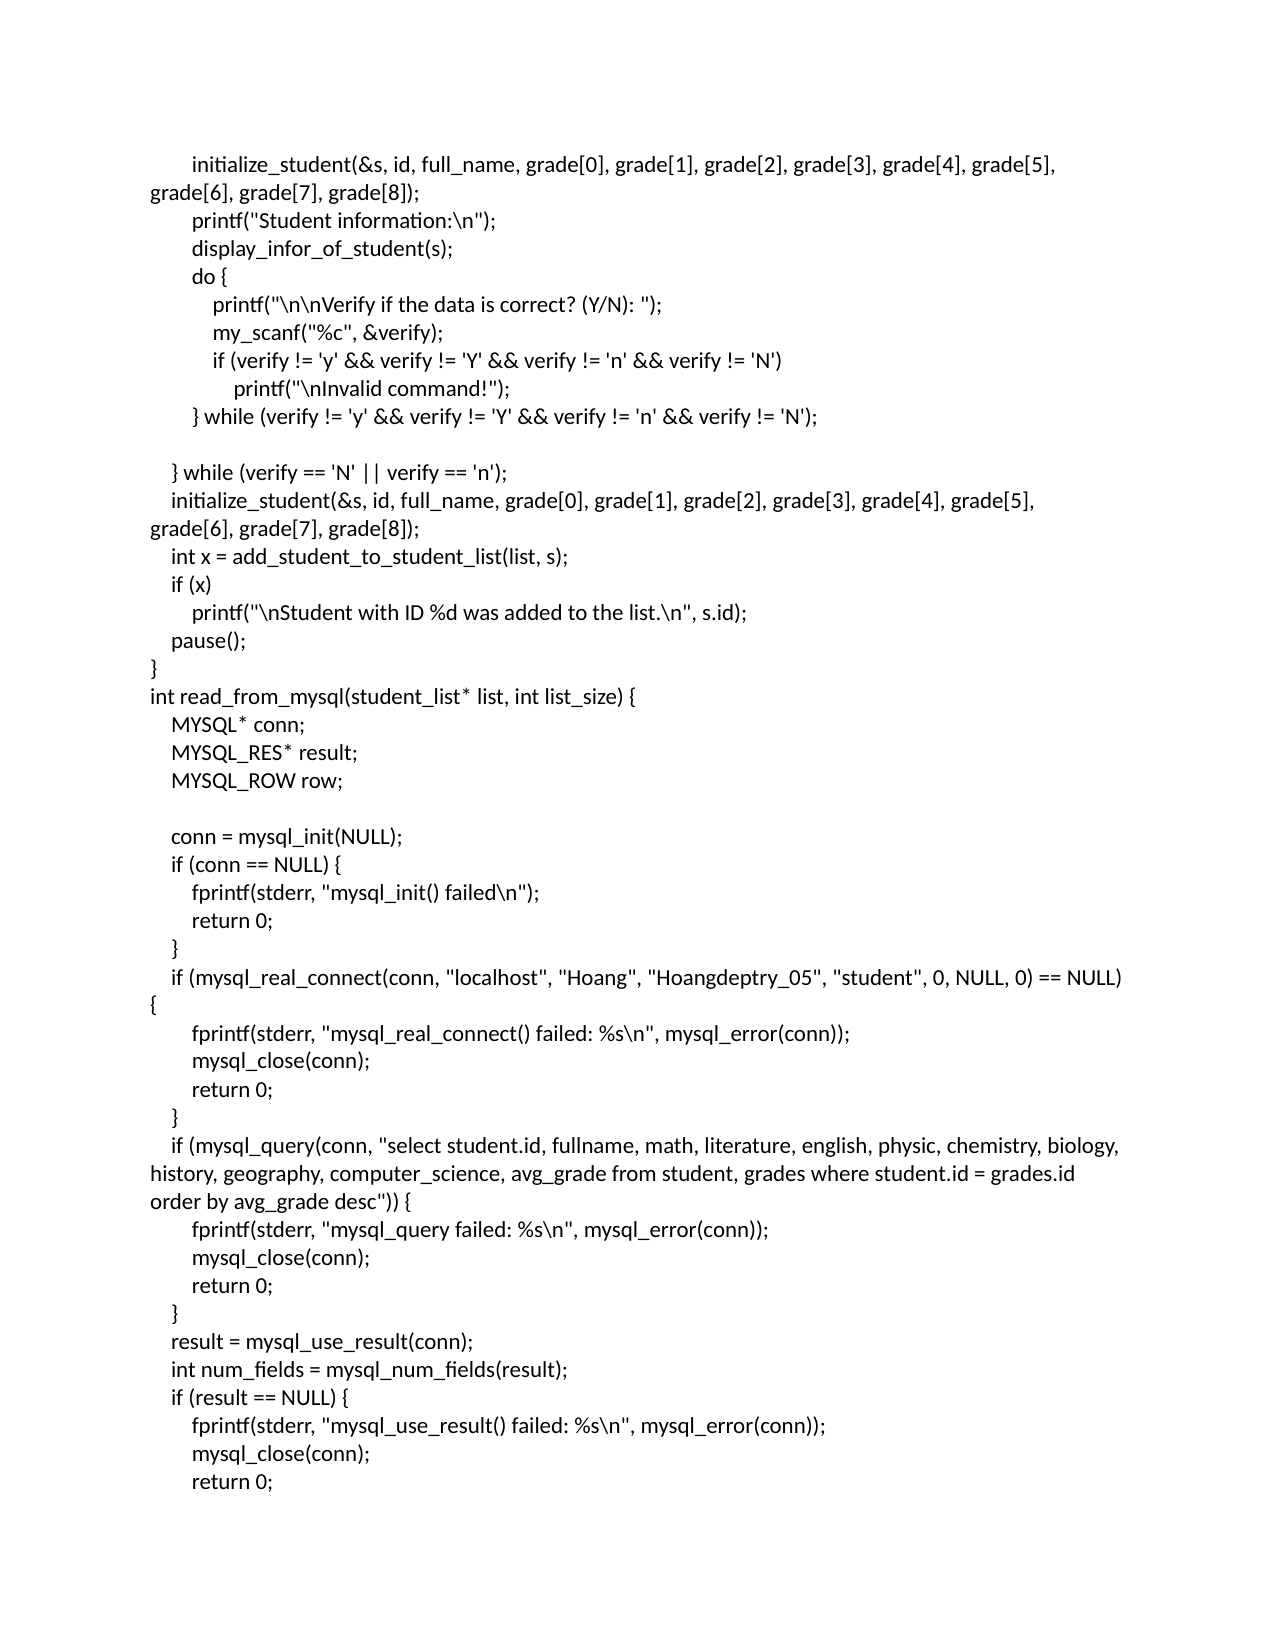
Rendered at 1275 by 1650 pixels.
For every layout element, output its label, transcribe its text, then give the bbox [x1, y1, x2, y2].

text printf("\nInvalid command!"); [150, 374, 1125, 402]
text if (mysql_real_connect(conn, "localhost", "Hoang", "Hoangdeptry_05", "student", 0, NULL, 0) == NULL) { [150, 963, 1125, 1019]
text printf("\n\nVerify if the data is correct? (Y/N): "); [150, 290, 1125, 318]
text printf("\nStudent with ID %d was added to the list.\n", s.id); [150, 598, 1125, 626]
text return 0; [150, 1075, 1125, 1103]
text if (result == NULL) { [150, 1383, 1125, 1411]
text MYSQL* conn; [150, 710, 1125, 738]
text } while (verify == 'N' || verify == 'n'); [150, 458, 1125, 486]
text fprintf(stderr, "mysql_query failed: %s\n", mysql_error(conn)); [150, 1215, 1125, 1243]
text initialize_student(&s, id, full_name, grade[0], grade[1], grade[2], grade[3], grade[4], grade[5], grade[6], grade[7], grade[8]); [150, 486, 1125, 542]
text int read_from_mysql(student_list* list, int list_size) { [150, 682, 1125, 710]
text do { [150, 262, 1125, 290]
text return 0; [150, 1467, 1125, 1495]
text return 0; [150, 907, 1125, 934]
text mysql_close(conn); [150, 1047, 1125, 1075]
text pause(); [150, 626, 1125, 654]
text fprintf(stderr, "mysql_init() failed\n"); [150, 878, 1125, 907]
text fprintf(stderr, "mysql_use_result() failed: %s\n", mysql_error(conn)); [150, 1411, 1125, 1439]
text return 0; [150, 1271, 1125, 1299]
text int x = add_student_to_student_list(list, s); [150, 542, 1125, 570]
text initialize_student(&s, id, full_name, grade[0], grade[1], grade[2], grade[3], grade[4], grade[5], grade[6], grade[7], grade[8]); [150, 150, 1125, 206]
text display_infor_of_student(s); [150, 234, 1125, 262]
text conn = mysql_init(NULL); [150, 822, 1125, 851]
text if (x) [150, 570, 1125, 598]
text } while (verify != 'y' && verify != 'Y' && verify != 'n' && verify != 'N'); [150, 402, 1125, 430]
text my_scanf("%c", &verify); [150, 318, 1125, 346]
text MYSQL_RES* result; [150, 738, 1125, 766]
text if (mysql_query(conn, "select student.id, fullname, math, literature, english, physic, chemistry, biology, history, geography, computer_science, avg_grade from student, grades where student.id = grades.id order by avg_grade desc")) { [150, 1131, 1125, 1215]
text } [150, 654, 1125, 682]
text if (verify != 'y' && verify != 'Y' && verify != 'n' && verify != 'N') [150, 346, 1125, 374]
text int num_fields = mysql_num_fields(result); [150, 1355, 1125, 1383]
text if (conn == NULL) { [150, 851, 1125, 878]
text mysql_close(conn); [150, 1439, 1125, 1467]
text printf("Student information:\n"); [150, 206, 1125, 234]
text } [150, 1299, 1125, 1327]
text MYSQL_ROW row; [150, 766, 1125, 794]
text result = mysql_use_result(conn); [150, 1327, 1125, 1355]
text } [150, 934, 1125, 963]
text mysql_close(conn); [150, 1243, 1125, 1271]
text fprintf(stderr, "mysql_real_connect() failed: %s\n", mysql_error(conn)); [150, 1019, 1125, 1047]
text } [150, 1103, 1125, 1131]
